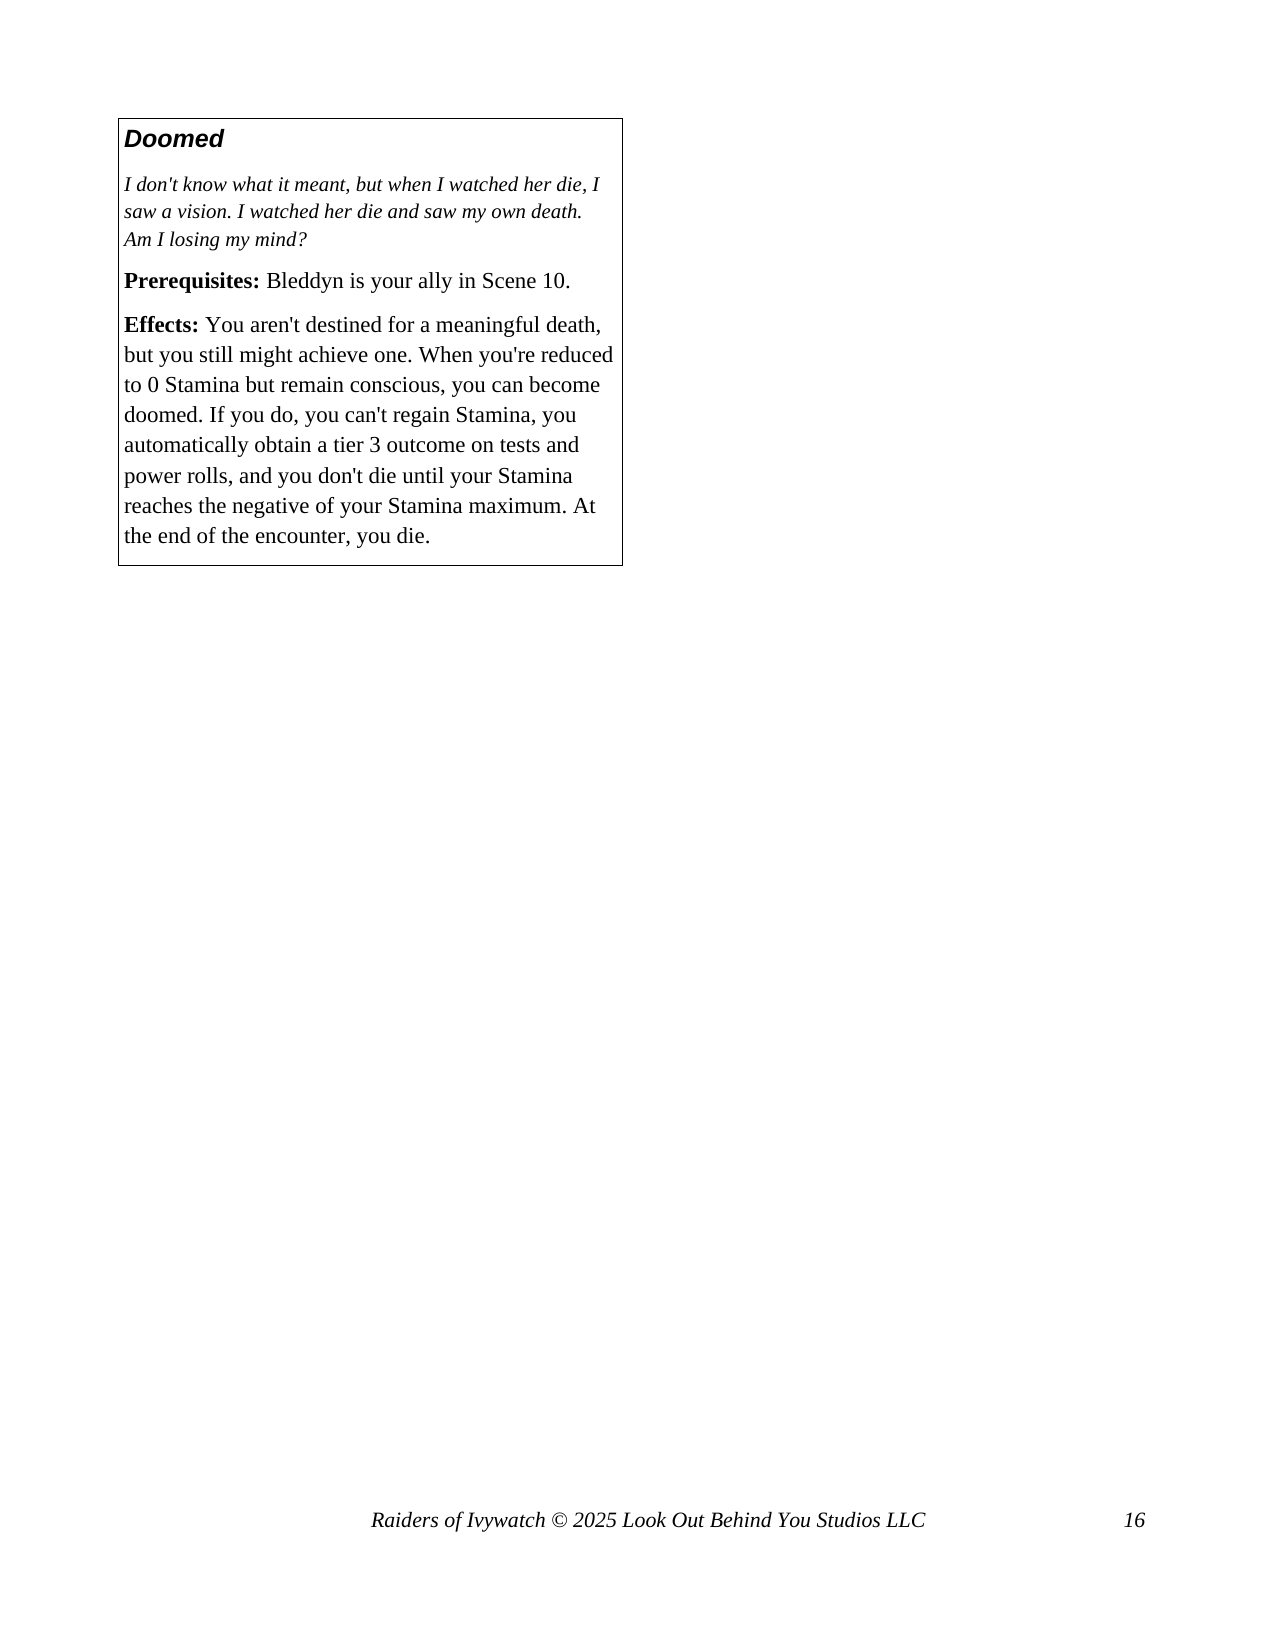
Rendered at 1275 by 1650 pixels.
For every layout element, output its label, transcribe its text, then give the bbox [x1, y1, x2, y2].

table_header Doomed I don't know what it meant, but when I watched her die, I saw a vision. I watched her die and saw my own death. Am I losing my mind? Prerequisites: Bleddyn is your ally in Scene 10. Effects: You aren't destined for a meaningful death, but you still might achieve one. When you're reduced to 0 Stamina but remain conscious, you can become doomed. If you do, you can't regain Stamina, you automatically obtain a tier 3 outcome on tests and power rolls, and you don't die until your Stamina reaches the negative of your Stamina maximum. At the end of the encounter, you die. [119, 119, 622, 565]
